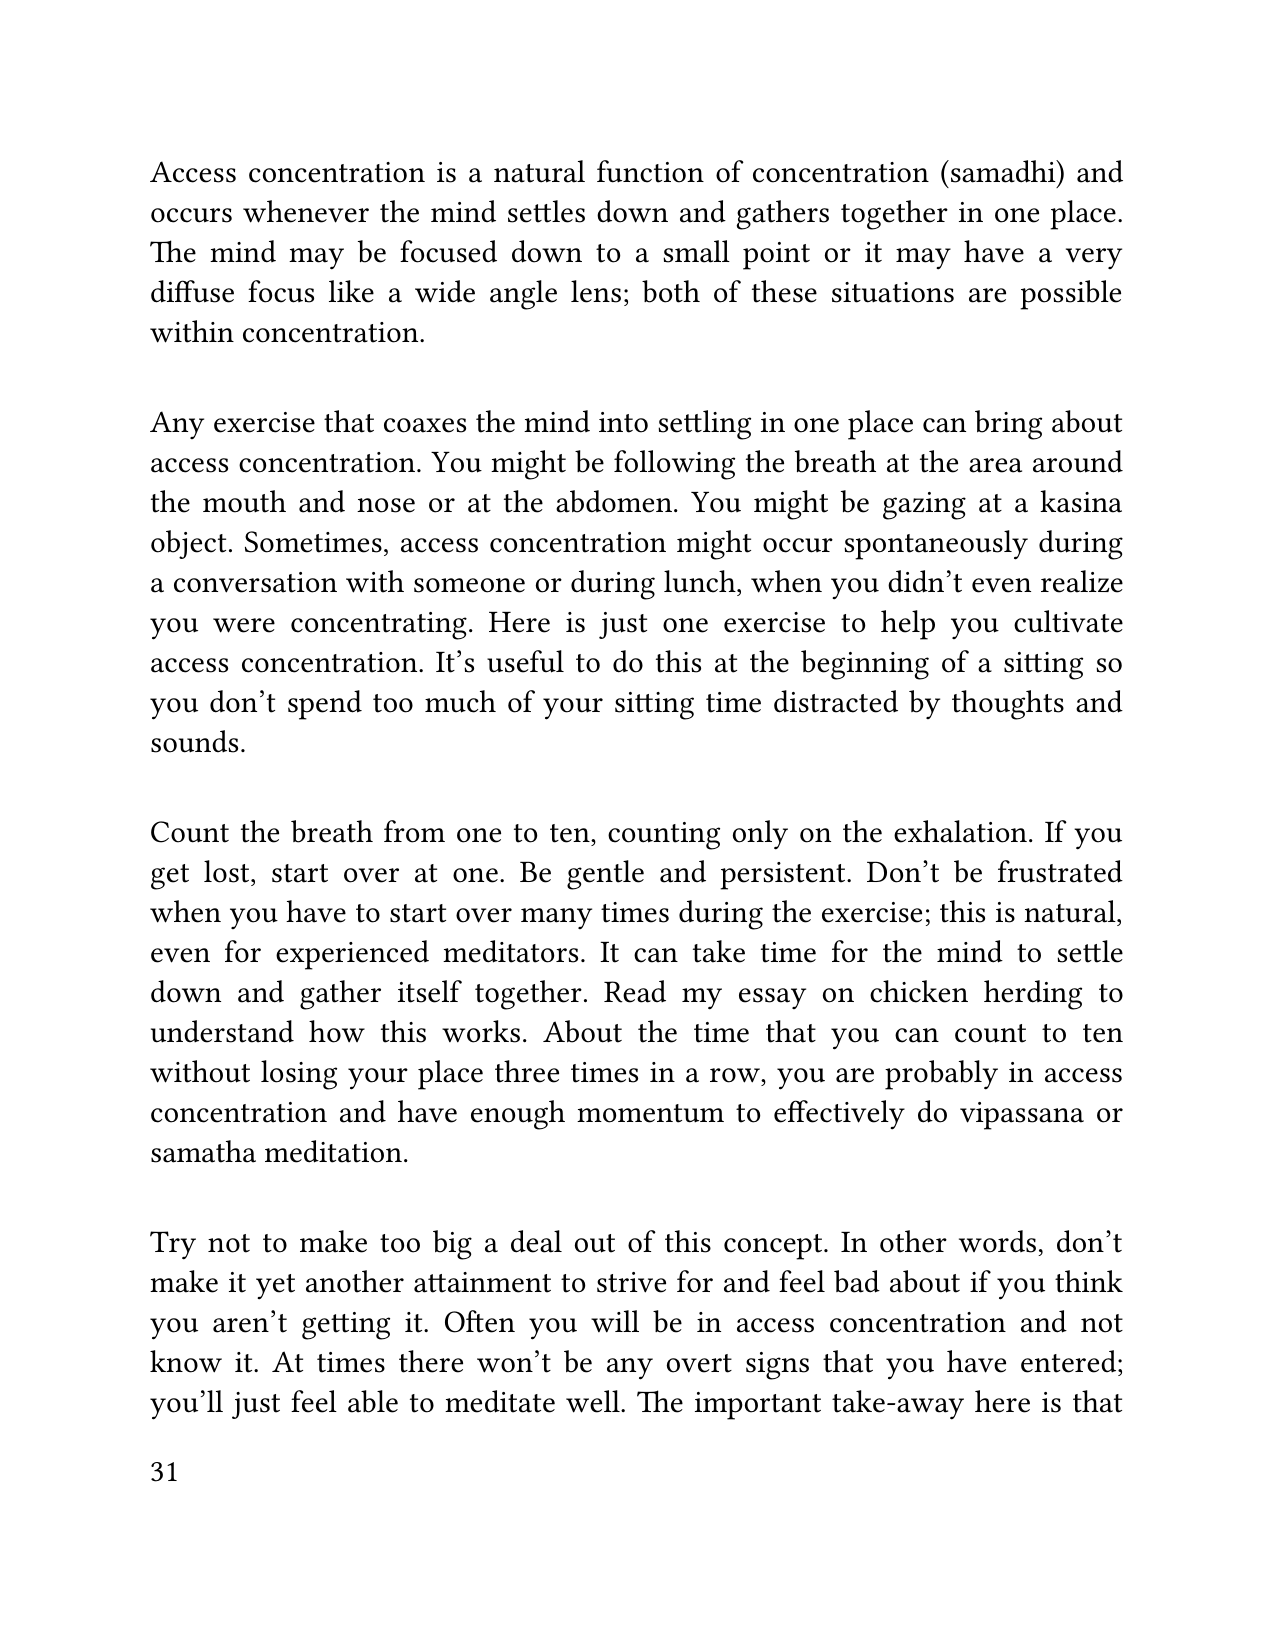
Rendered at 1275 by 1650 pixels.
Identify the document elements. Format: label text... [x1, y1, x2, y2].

text Access concentration is a natural function of concentration (samadhi) and occurs whenever the mind settles down and gathers together in one place. The mind may be focused down to a small point or it may have a very diffuse focus like a wide angle lens; both of these situations are possible within concentration. [150, 150, 1125, 350]
text Count the breath from one to ten, counting only on the exhalation. If you get lost, start over at one. Be gentle and persistent. Don’t be frustrated when you have to start over many times during the exercise; this is natural, even for experienced meditators. It can take time for the mind to settle down and gather itself together. Read my essay on chicken herding to understand how this works. About the time that you can count to ten without losing your place three times in a row, you are probably in access concentration and have enough momentum to effectively do vipassana or samatha meditation. [150, 810, 1125, 1170]
text Try not to make too big a deal out of this concept. In other words, don’t make it yet another attainment to strive for and feel bad about if you think you aren’t getting it. Often you will be in access concentration and not know it. At times there won’t be any overt signs that you have entered; you’ll just feel able to meditate well. The important take-away here is that [150, 1220, 1125, 1420]
text Any exercise that coaxes the mind into settling in one place can bring about access concentration. You might be following the breath at the area around the mouth and nose or at the abdomen. You might be gazing at a kasina object. Sometimes, access concentration might occur spontaneously during a conversation with someone or during lunch, when you didn’t even realize you were concentrating. Here is just one exercise to help you cultivate access concentration. It’s useful to do this at the beginning of a sitting so you don’t spend too much of your sitting time distracted by thoughts and sounds. [150, 400, 1125, 760]
